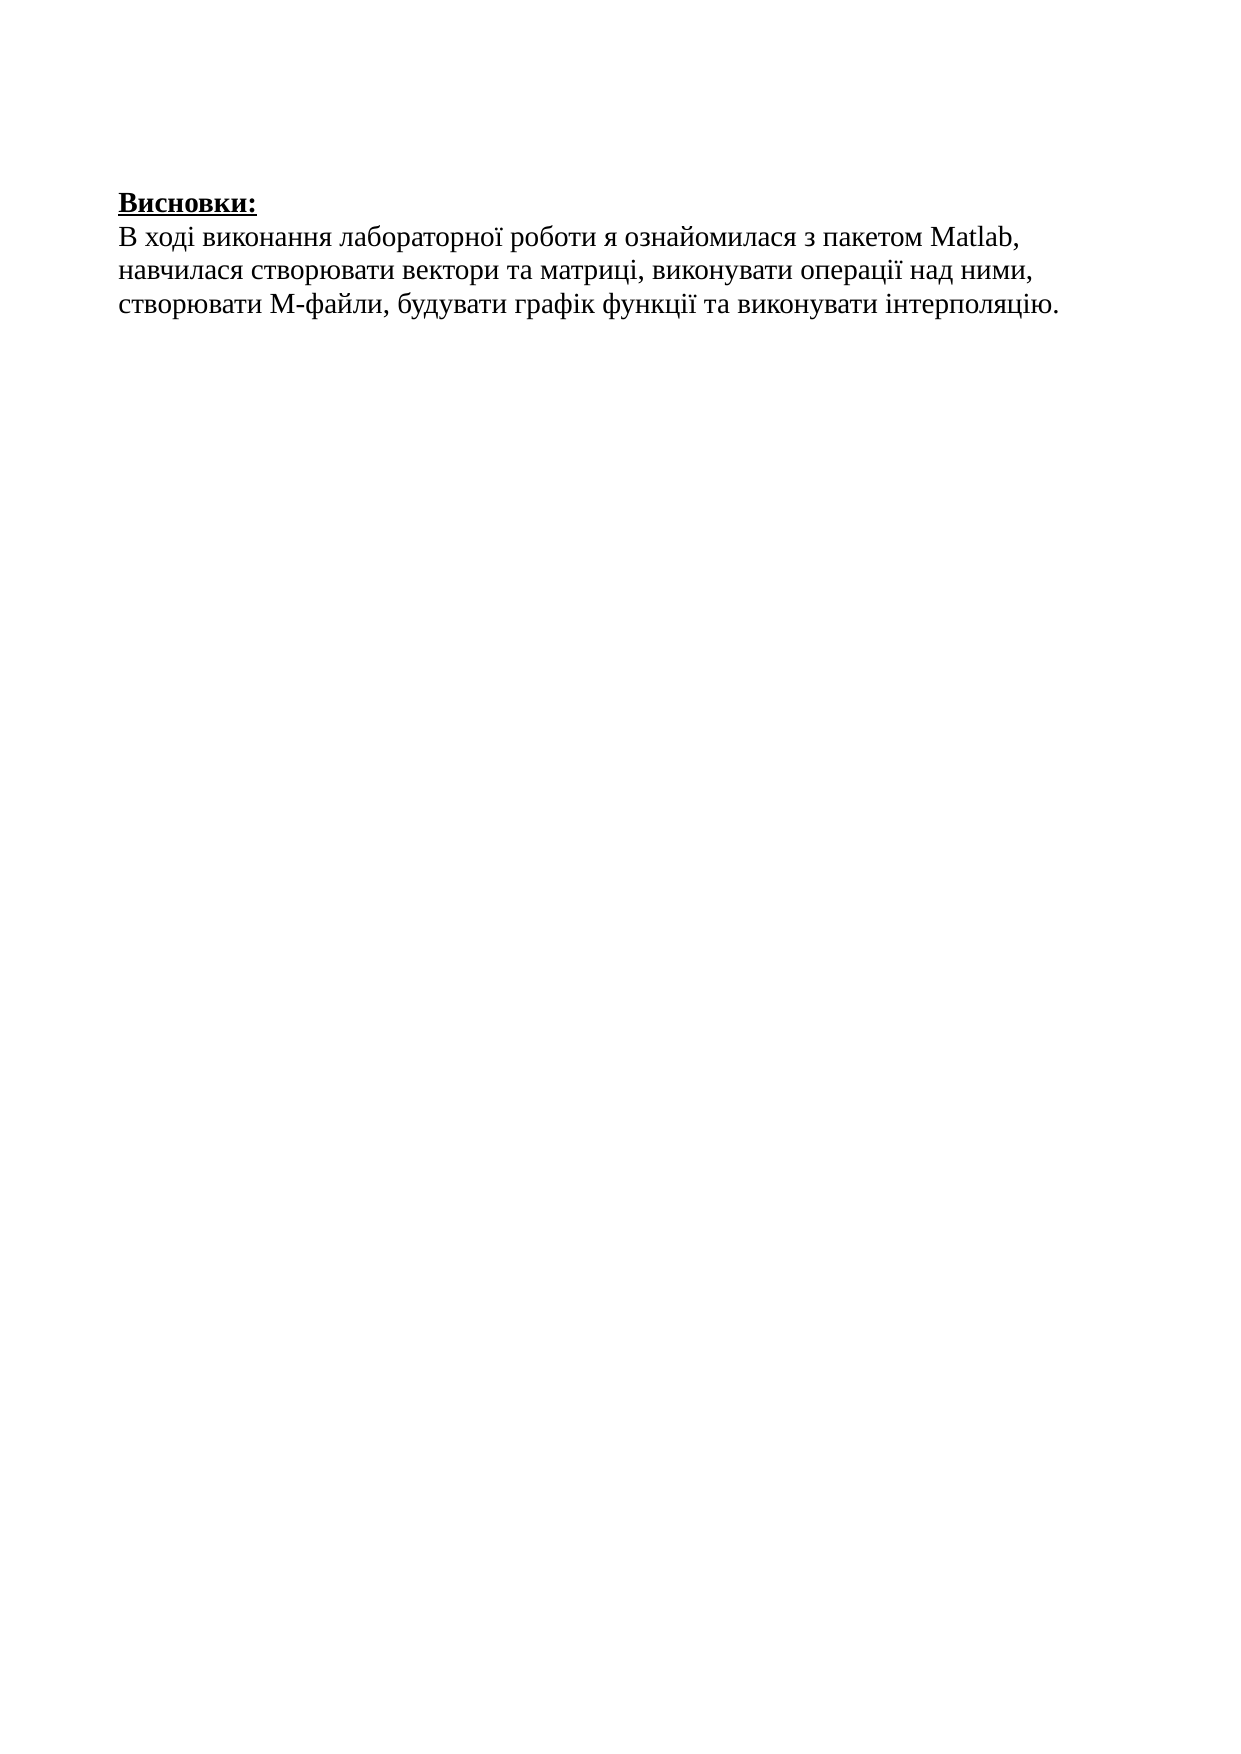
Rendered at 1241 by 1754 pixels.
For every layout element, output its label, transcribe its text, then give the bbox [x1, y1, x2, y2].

text В ході виконання лабораторної роботи я ознайомилася з пакетом Matlab, навчилася створювати вектори та матриці, виконувати операції над ними, створювати M-файли, будувати графік функції та виконувати інтерполяцію. [118, 219, 1122, 319]
text Висновки: [118, 185, 1122, 219]
